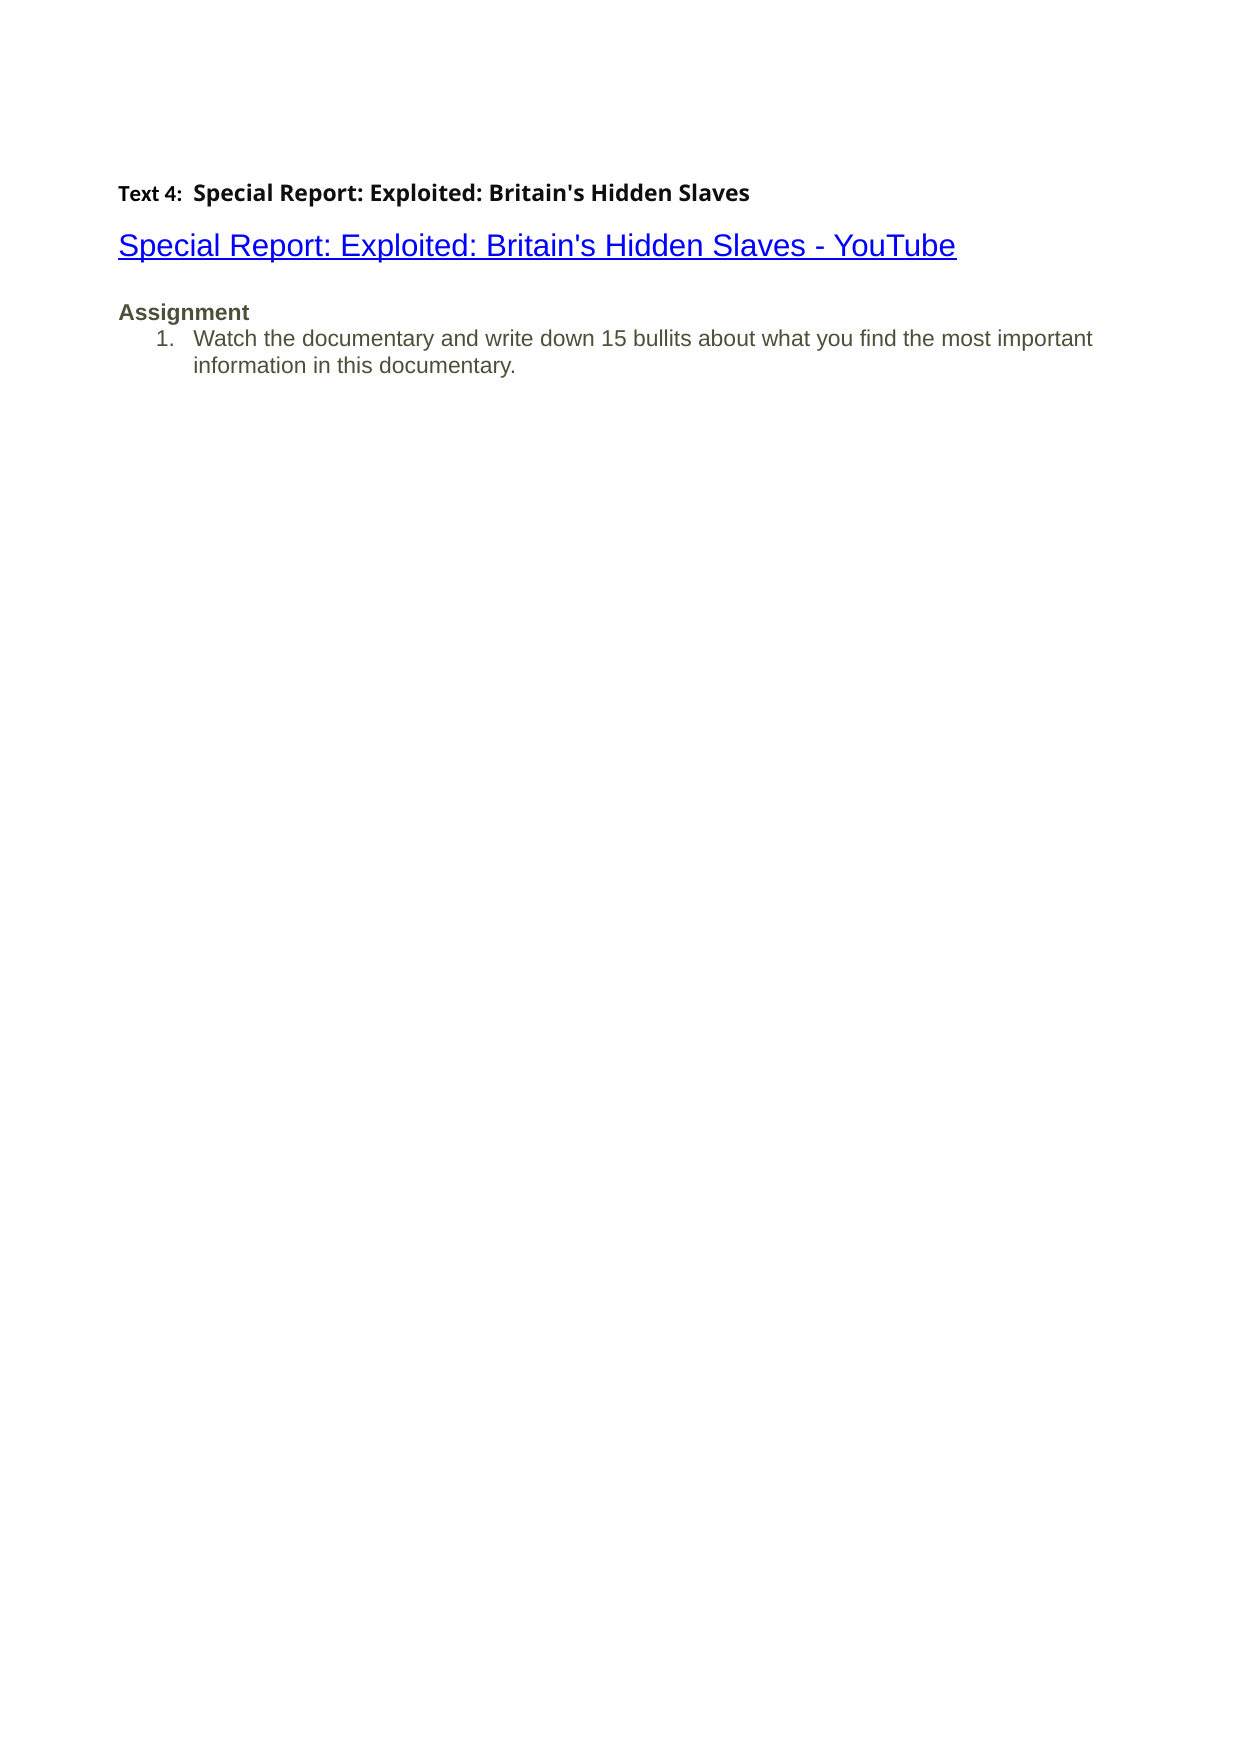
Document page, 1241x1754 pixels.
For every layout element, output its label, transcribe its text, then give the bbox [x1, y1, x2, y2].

text Text 4: Special Report: Exploited: Britain's Hidden Slaves [118, 177, 1122, 208]
subtitle Watch the documentary and write down 15 bullits about what you find the most important information in this documentary. [156, 325, 1122, 378]
subtitle Assignment [118, 299, 1122, 325]
subtitle Special Report: Exploited: Britain's Hidden Slaves - YouTube [118, 227, 1122, 263]
